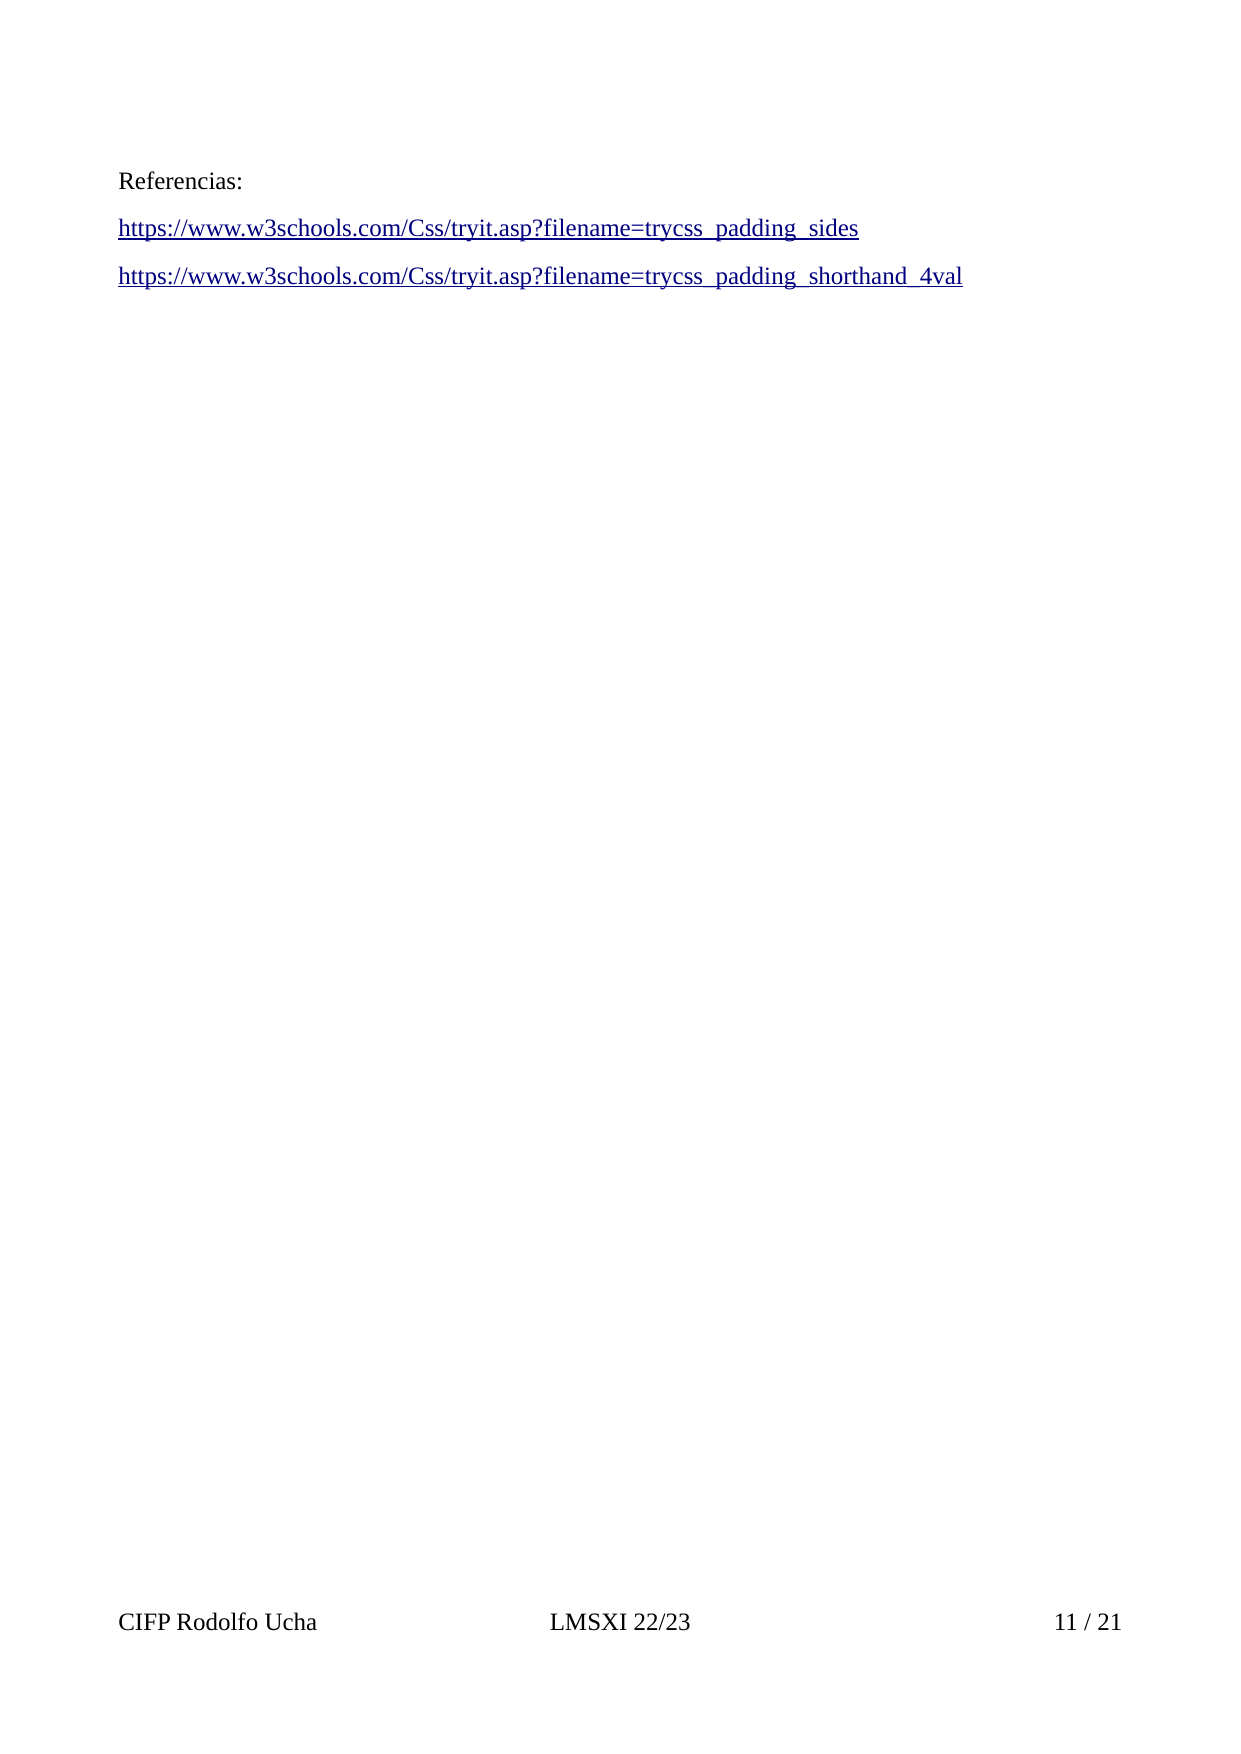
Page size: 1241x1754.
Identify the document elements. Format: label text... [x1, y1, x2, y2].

text https://www.w3schools.com/Css/tryit.asp?filename=trycss_padding_shorthand_4val [118, 261, 1122, 290]
text Referencias: [118, 166, 1122, 194]
text https://www.w3schools.com/Css/tryit.asp?filename=trycss_padding_sides [118, 213, 1122, 242]
